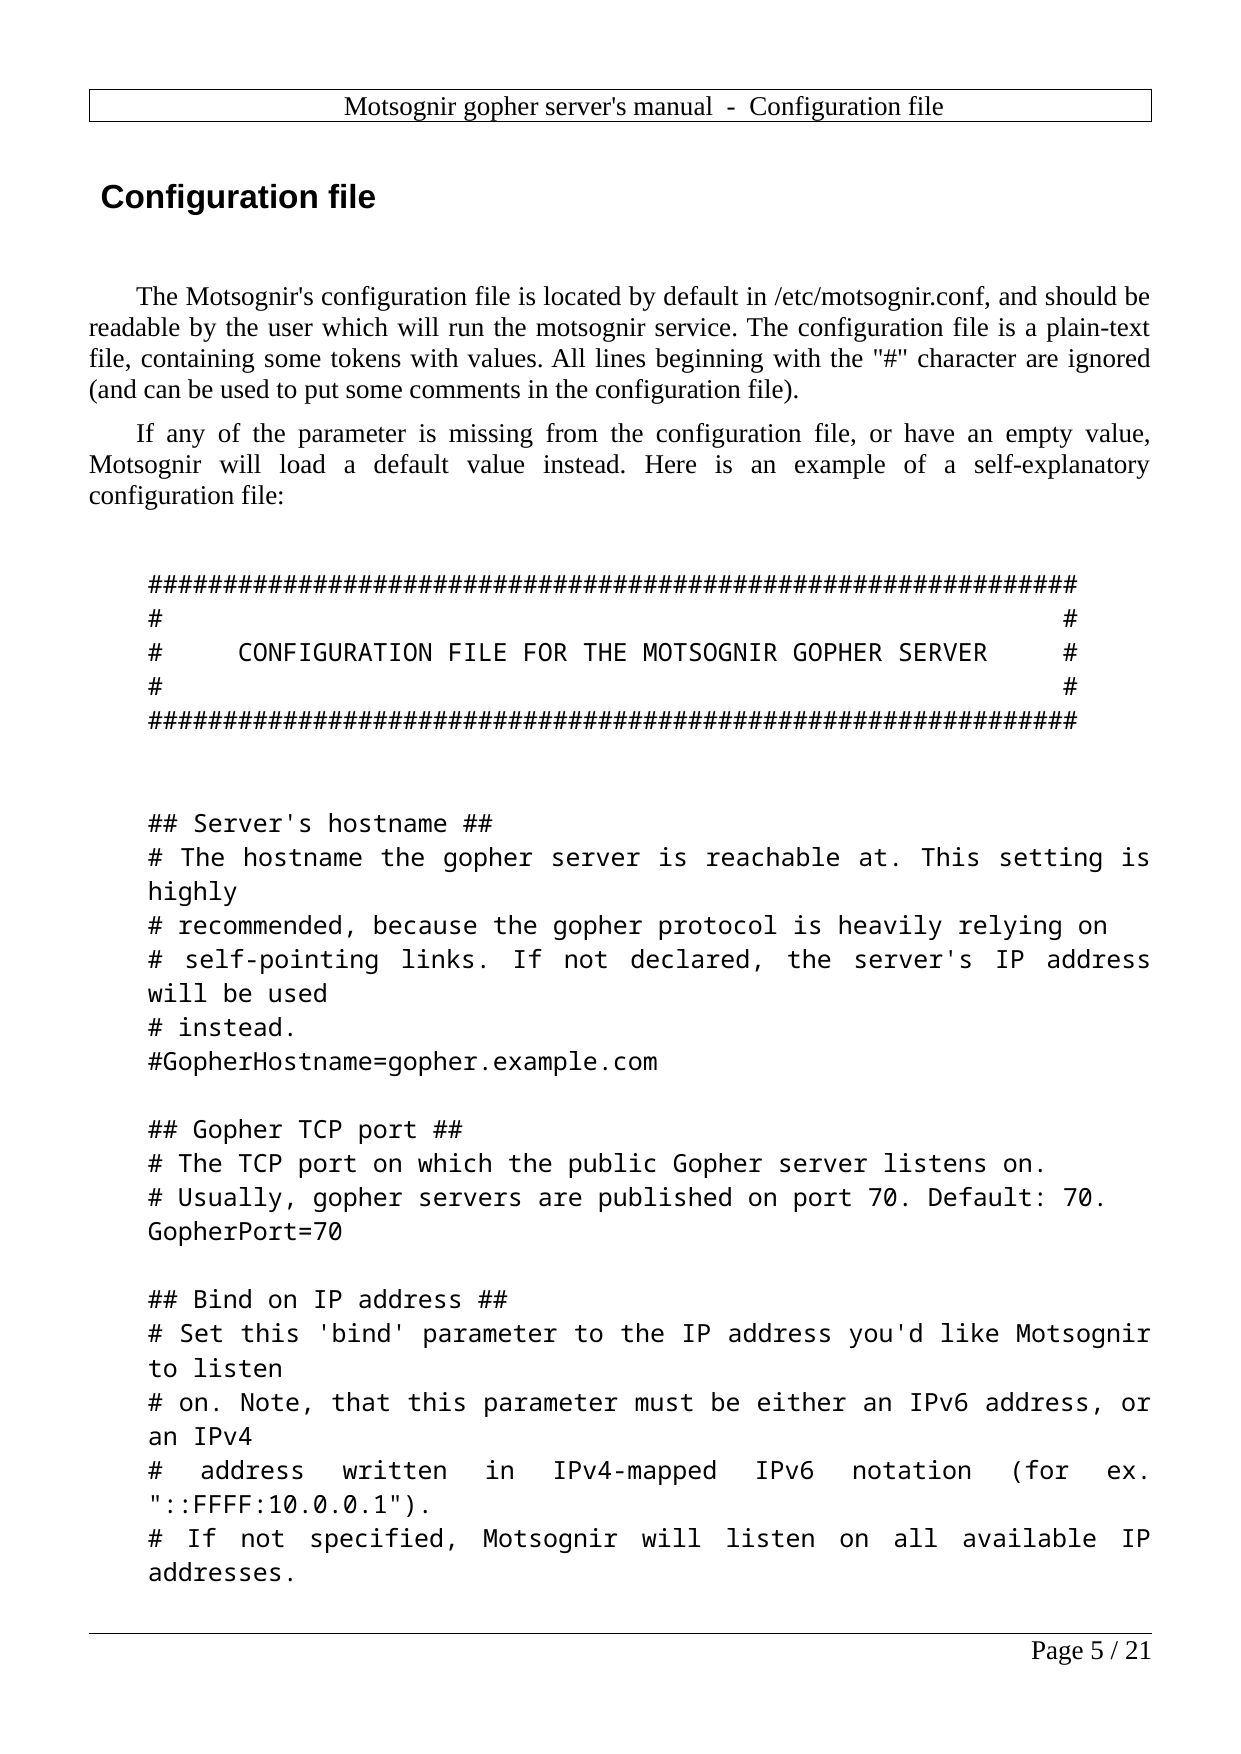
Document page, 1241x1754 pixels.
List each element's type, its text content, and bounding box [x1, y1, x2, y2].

text The Motsognir's configuration file is located by default in /etc/motsognir.conf, and should be readable by the user which will run the motsognir service. The configuration file is a plain-text file, containing some tokens with values. All lines beginning with the "#" character are ignored (and can be used to put some comments in the configuration file). [88, 280, 1152, 405]
text # CONFIGURATION FILE FOR THE MOTSOGNIR GOPHER SERVER # [148, 635, 1152, 669]
text ############################################################## [148, 567, 1152, 601]
text # on. Note, that this parameter must be either an IPv6 address, or an IPv4 [148, 1384, 1152, 1452]
subtitle Configuration file [100, 177, 1152, 215]
text If any of the parameter is missing from the configuration file, or have an empty value, Motsognir will load a default value instead. Here is an example of a self-explanatory configuration file: [88, 417, 1152, 511]
text # # [148, 669, 1152, 703]
text # self-pointing links. If not declared, the server's IP address will be used [148, 941, 1152, 1009]
text # Usually, gopher servers are published on port 70. Default: 70. [148, 1180, 1152, 1214]
text # instead. [148, 1009, 1152, 1044]
text # address written in IPv4-mapped IPv6 notation (for ex. "::FFFF:10.0.0.1"). [148, 1452, 1152, 1521]
text #GopherHostname=gopher.example.com [148, 1044, 1152, 1078]
text # Set this 'bind' parameter to the IP address you'd like Motsognir to listen [148, 1316, 1152, 1384]
text # The TCP port on which the public Gopher server listens on. [148, 1146, 1152, 1180]
text # If not specified, Motsognir will listen on all available IP addresses. [148, 1521, 1152, 1589]
text # # [148, 601, 1152, 635]
text ## Gopher TCP port ## [148, 1112, 1152, 1146]
text # The hostname the gopher server is reachable at. This setting is highly [148, 839, 1152, 907]
text ############################################################## [148, 703, 1152, 737]
text ## Server's hostname ## [148, 805, 1152, 839]
text ## Bind on IP address ## [148, 1282, 1152, 1316]
text # recommended, because the gopher protocol is heavily relying on [148, 907, 1152, 941]
text GopherPort=70 [148, 1214, 1152, 1248]
